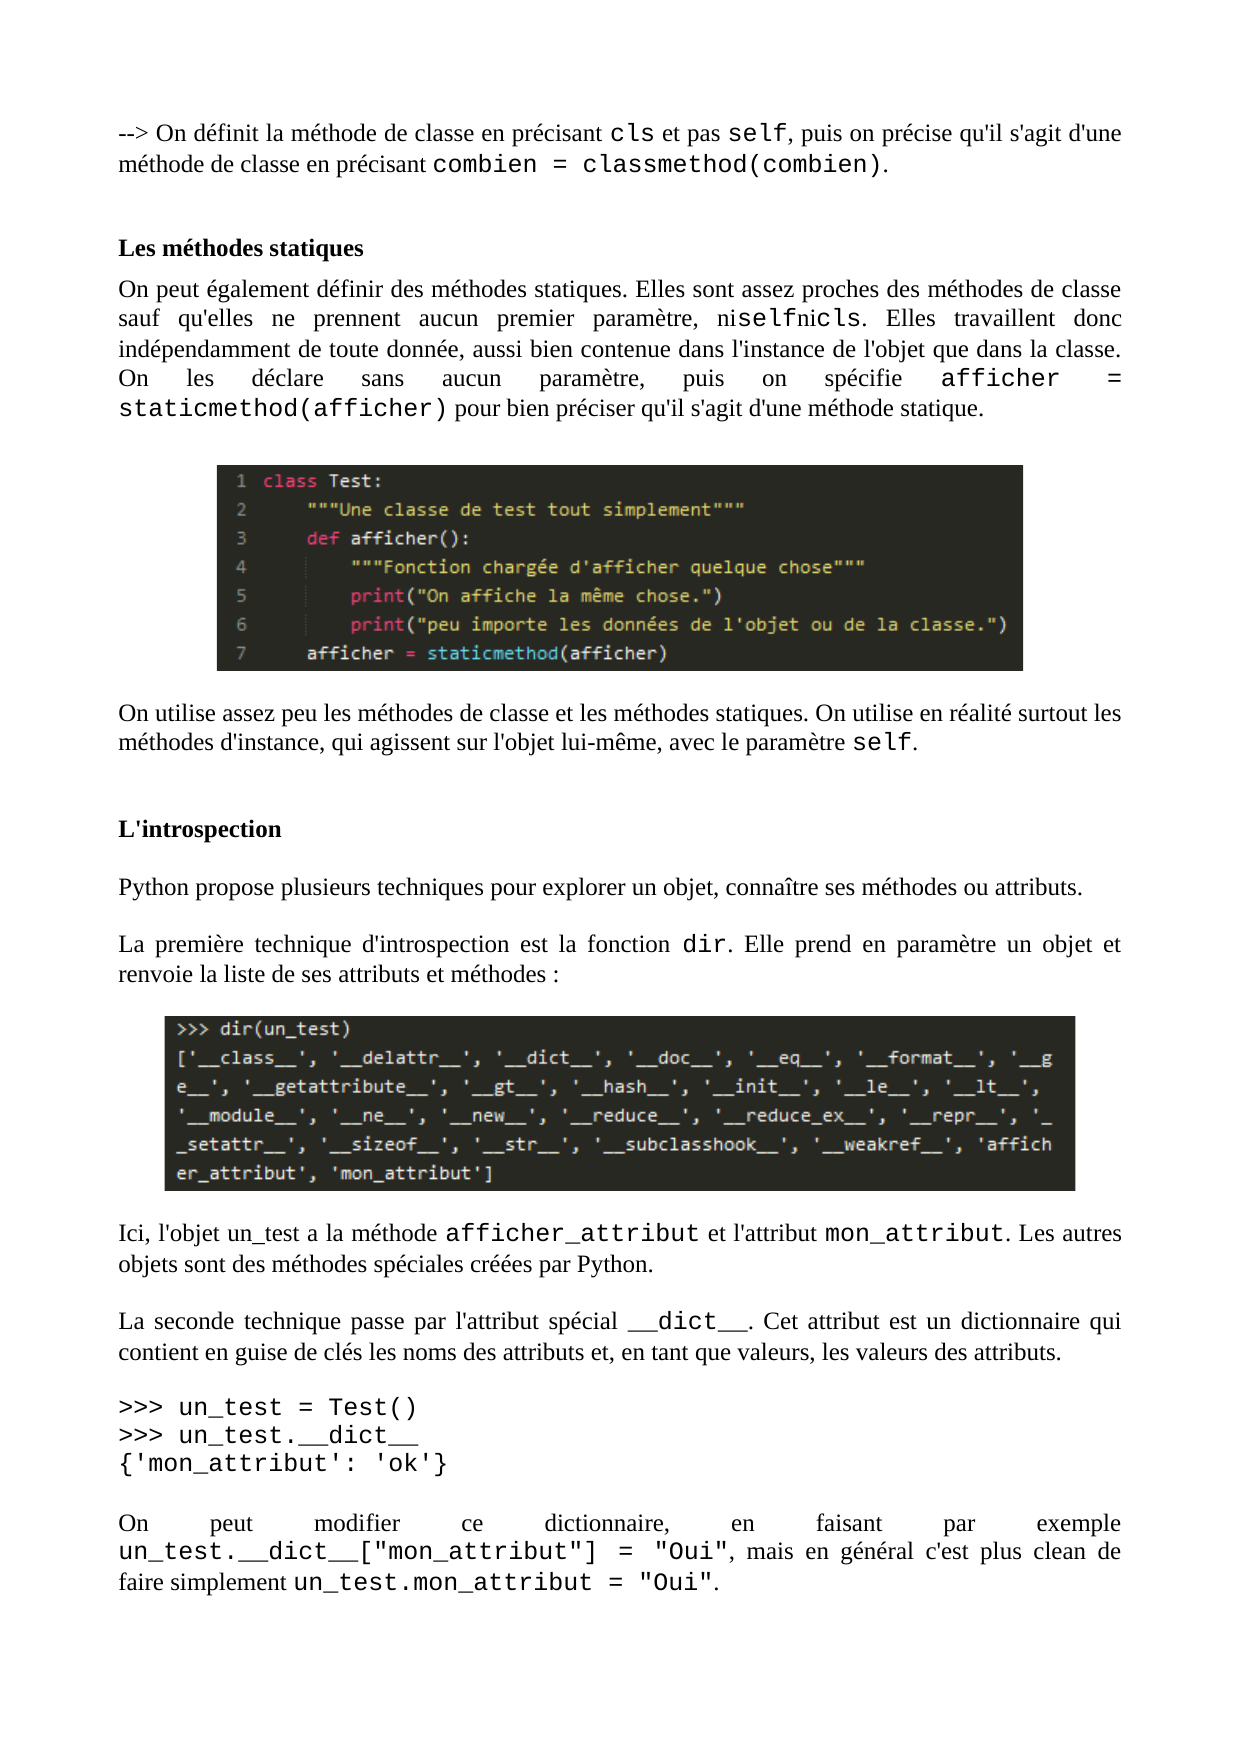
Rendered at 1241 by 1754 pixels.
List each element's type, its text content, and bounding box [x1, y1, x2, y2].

text {'mon_attribut': 'ok'} [118, 1451, 1122, 1479]
text L'introspection [118, 814, 1122, 843]
text >>> un_test.__dict__ [118, 1423, 1122, 1451]
text Python propose plusieurs techniques pour explorer un objet, connaître ses méthodes ou attributs. [118, 872, 1122, 900]
text On peut modifier ce dictionnaire, en faisant par exemple un_test.__dict__["mon_attribut"] = "Oui", mais en général c'est plus clean de faire simplement un_test.mon_attribut = "Oui". [118, 1508, 1122, 1598]
text Les méthodes statiques [118, 233, 1122, 262]
text La première technique d'introspection est la fonction dir. Elle prend en paramètre un objet et renvoie la liste de ses attributs et méthodes : [118, 929, 1122, 988]
text >>> un_test = Test() [118, 1394, 1122, 1423]
text --> On définit la méthode de classe en précisant cls et pas self, puis on précise qu'il s'agit d'une méthode de classe en précisant combien = classmethod(combien). [118, 118, 1122, 180]
text On peut également définir des méthodes statiques. Elles sont assez proches des méthodes de classe sauf qu'elles ne prennent aucun premier paramètre, niselfnicls. Elles travaillent donc indépendamment de toute donnée, aussi bien contenue dans l'instance de l'objet que dans la classe. On les déclare sans aucun paramètre, puis on spécifie afficher = staticmethod(afficher) pour bien préciser qu'il s'agit d'une méthode statique. [118, 274, 1122, 424]
text La seconde technique passe par l'attribut spécial __dict__. Cet attribut est un dictionnaire qui contient en guise de clés les noms des attributs et, en tant que valeurs, les valeurs des attributs. [118, 1306, 1122, 1366]
text Ici, l'objet un_test a la méthode afficher_attribut et l'attribut mon_attribut. Les autres objets sont des méthodes spéciales créées par Python. [118, 1218, 1122, 1278]
text On utilise assez peu les méthodes de classe et les méthodes statiques. On utilise en réalité surtout les méthodes d'instance, qui agissent sur l'objet lui-même, avec le paramètre self. [118, 698, 1122, 758]
